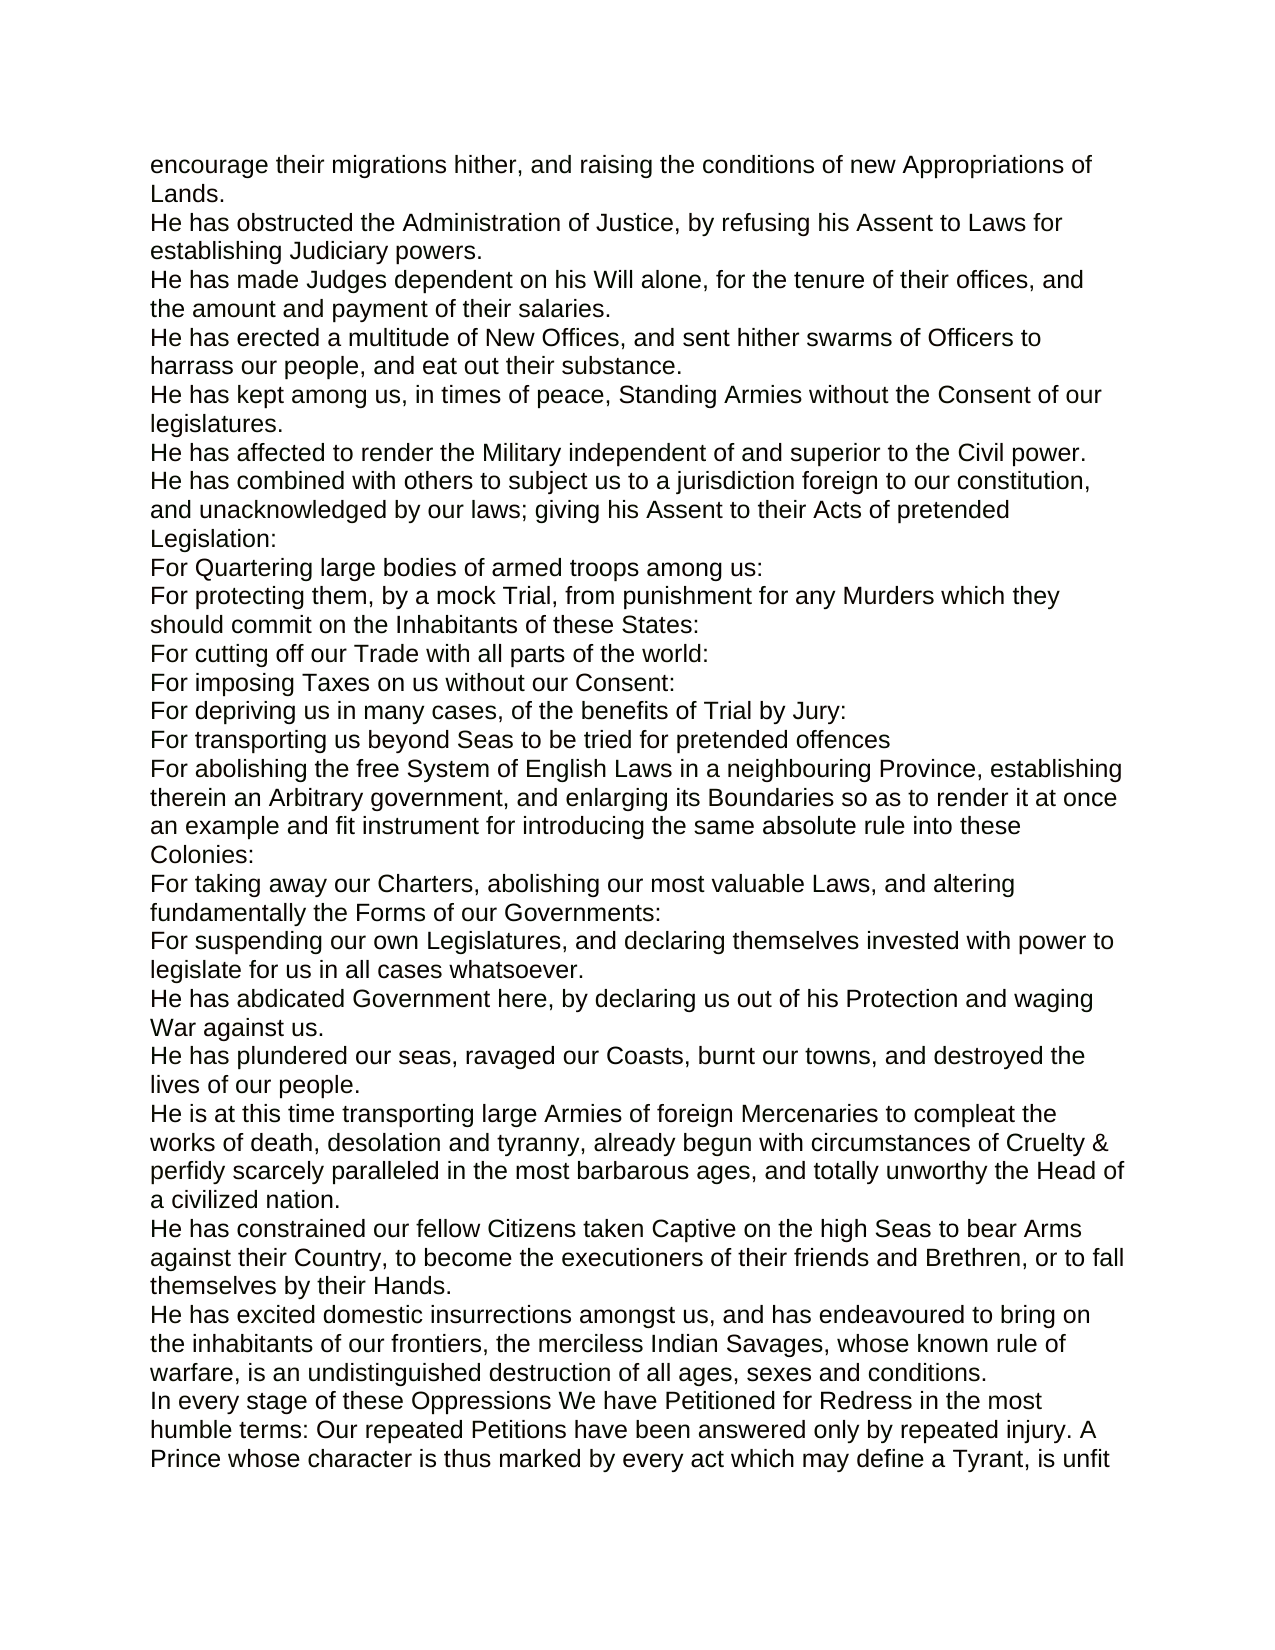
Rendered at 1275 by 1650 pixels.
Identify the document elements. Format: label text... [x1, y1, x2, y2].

text For cutting off our Trade with all parts of the world: [150, 639, 1125, 667]
text He is at this time transporting large Armies of foreign Mercenaries to compleat the works of death, desolation and tyranny, already begun with circumstances of Cruelty & perfidy scarcely paralleled in the most barbarous ages, and totally unworthy the Head of a civilized nation. [150, 1099, 1125, 1214]
text He has abdicated Government here, by declaring us out of his Protection and waging War against us. [150, 984, 1125, 1041]
text He has constrained our fellow Citizens taken Captive on the high Seas to bear Arms against their Country, to become the executioners of their friends and Brethren, or to fall themselves by their Hands. [150, 1214, 1125, 1300]
text encourage their migrations hither, and raising the conditions of new Appropriations of Lands. [150, 150, 1125, 207]
text He has obstructed the Administration of Justice, by refusing his Assent to Laws for establishing Judiciary powers. [150, 207, 1125, 265]
text He has kept among us, in times of peace, Standing Armies without the Consent of our legislatures. [150, 380, 1125, 437]
text For abolishing the free System of English Laws in a neighbouring Province, establishing therein an Arbitrary government, and enlarging its Boundaries so as to render it at once an example and fit instrument for introducing the same absolute rule into these Colonies: [150, 754, 1125, 869]
text For protecting them, by a mock Trial, from punishment for any Murders which they should commit on the Inhabitants of these States: [150, 581, 1125, 639]
text He has made Judges dependent on his Will alone, for the tenure of their offices, and the amount and payment of their salaries. [150, 265, 1125, 322]
text He has combined with others to subject us to a jurisdiction foreign to our constitution, and unacknowledged by our laws; giving his Assent to their Acts of pretended Legislation: [150, 466, 1125, 552]
text He has affected to render the Military independent of and superior to the Civil power. [150, 437, 1125, 466]
text For imposing Taxes on us without our Consent: [150, 667, 1125, 696]
text For transporting us beyond Seas to be tried for pretended offences [150, 725, 1125, 754]
text For taking away our Charters, abolishing our most valuable Laws, and altering fundamentally the Forms of our Governments: [150, 869, 1125, 926]
text For depriving us in many cases, of the benefits of Trial by Jury: [150, 696, 1125, 725]
text He has erected a multitude of New Offices, and sent hither swarms of Officers to harrass our people, and eat out their substance. [150, 322, 1125, 380]
text For suspending our own Legislatures, and declaring themselves invested with power to legislate for us in all cases whatsoever. [150, 926, 1125, 984]
text In every stage of these Oppressions We have Petitioned for Redress in the most humble terms: Our repeated Petitions have been answered only by repeated injury. A Prince whose character is thus marked by every act which may define a Tyrant, is unfit [150, 1386, 1125, 1472]
text He has plundered our seas, ravaged our Coasts, burnt our towns, and destroyed the lives of our people. [150, 1041, 1125, 1099]
text He has excited domestic insurrections amongst us, and has endeavoured to bring on the inhabitants of our frontiers, the merciless Indian Savages, whose known rule of warfare, is an undistinguished destruction of all ages, sexes and conditions. [150, 1300, 1125, 1386]
text For Quartering large bodies of armed troops among us: [150, 552, 1125, 581]
